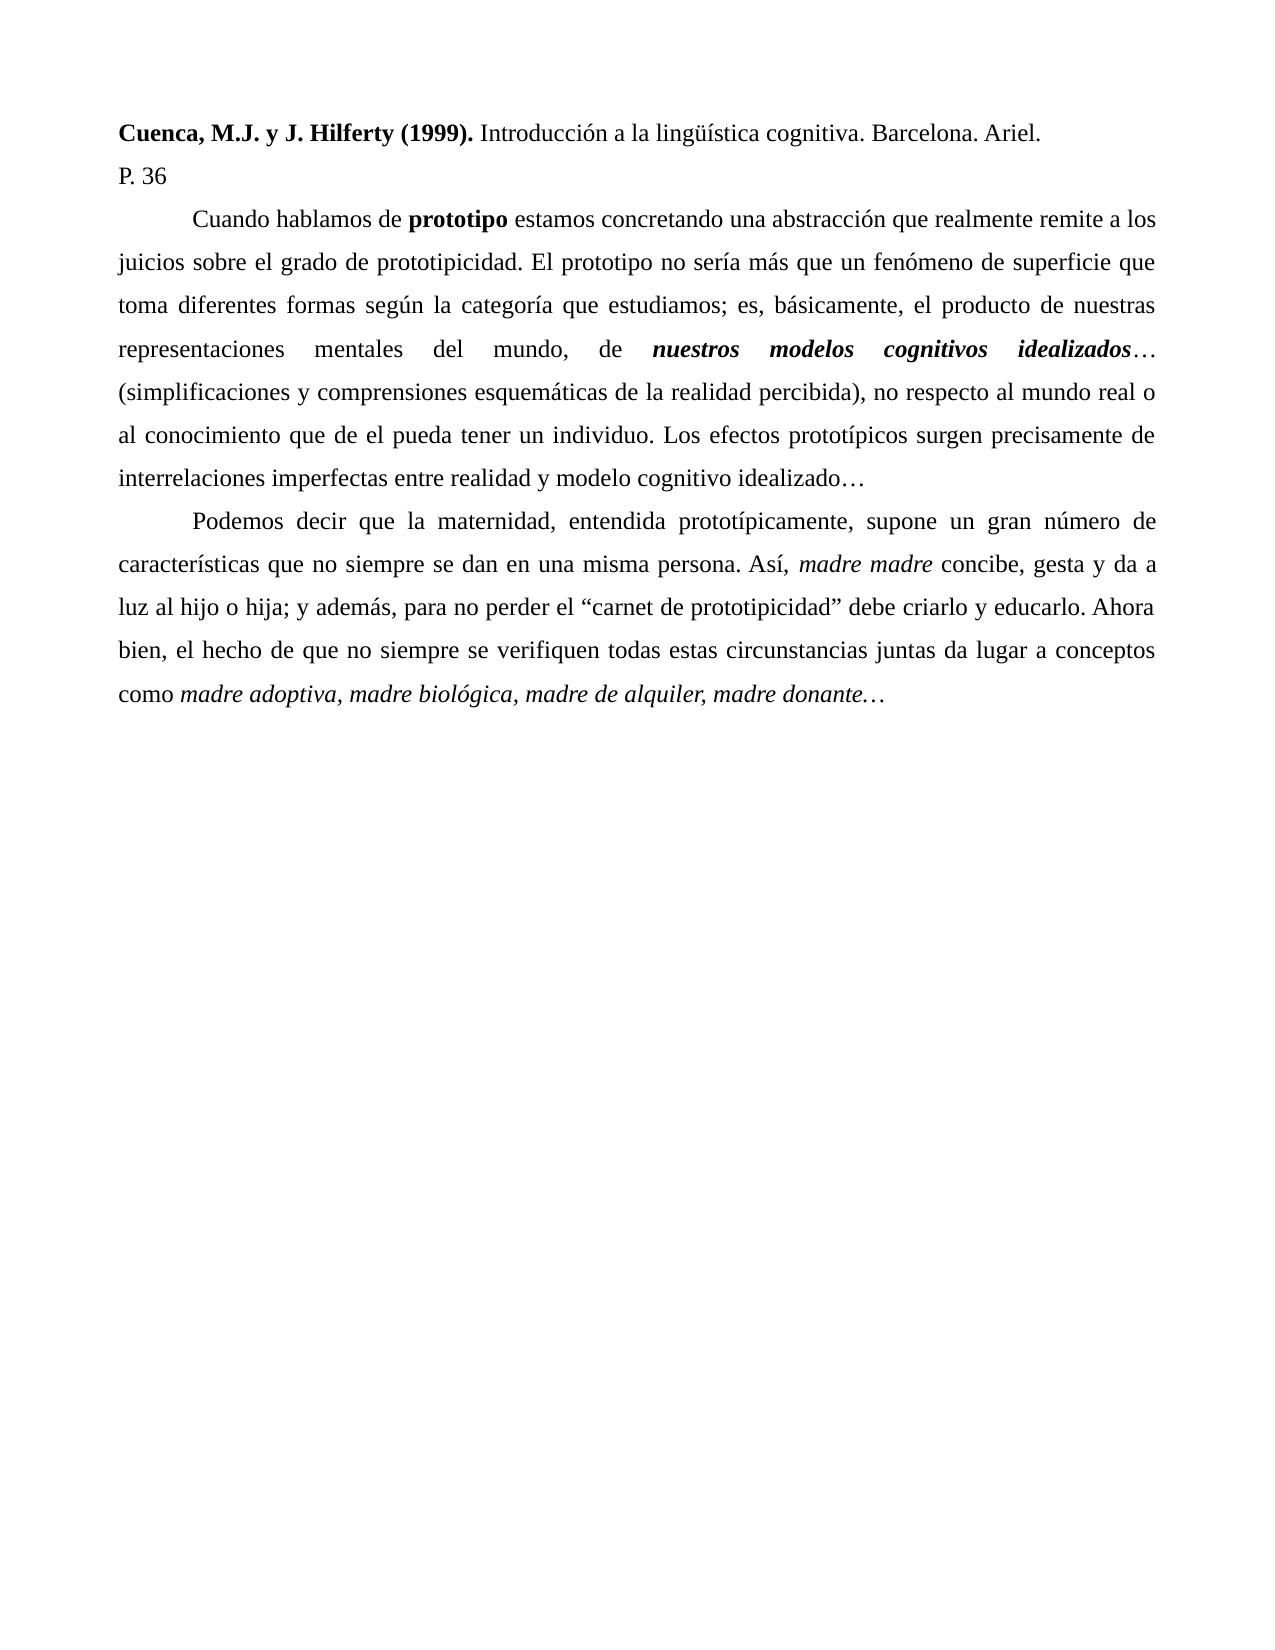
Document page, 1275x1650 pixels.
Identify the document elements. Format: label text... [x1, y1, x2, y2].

text P. 36 [118, 161, 1157, 190]
text Podemos decir que la maternidad, entendida prototípicamente, supone un gran número de características que no siempre se dan en una misma persona. Así, madre madre concibe, gesta y da a luz al hijo o hija; y además, para no perder el “carnet de prototipicidad” debe criarlo y educarlo. Ahora bien, el hecho de que no siempre se verifiquen todas estas circunstancias juntas da lugar a conceptos como madre adoptiva, madre biológica, madre de alquiler, madre donante… [118, 506, 1157, 707]
text Cuenca, M.J. y J. Hilferty (1999). Introducción a la lingüística cognitiva. Barcelona. Ariel. [118, 118, 1157, 147]
text Cuando hablamos de prototipo estamos concretando una abstracción que realmente remite a los juicios sobre el grado de prototipicidad. El prototipo no sería más que un fenómeno de superficie que toma diferentes formas según la categoría que estudiamos; es, básicamente, el producto de nuestras representaciones mentales del mundo, de nuestros modelos cognitivos idealizados… (simplificaciones y comprensiones esquemáticas de la realidad percibida), no respecto al mundo real o al conocimiento que de el pueda tener un individuo. Los efectos prototípicos surgen precisamente de interrelaciones imperfectas entre realidad y modelo cognitivo idealizado… [118, 204, 1157, 492]
